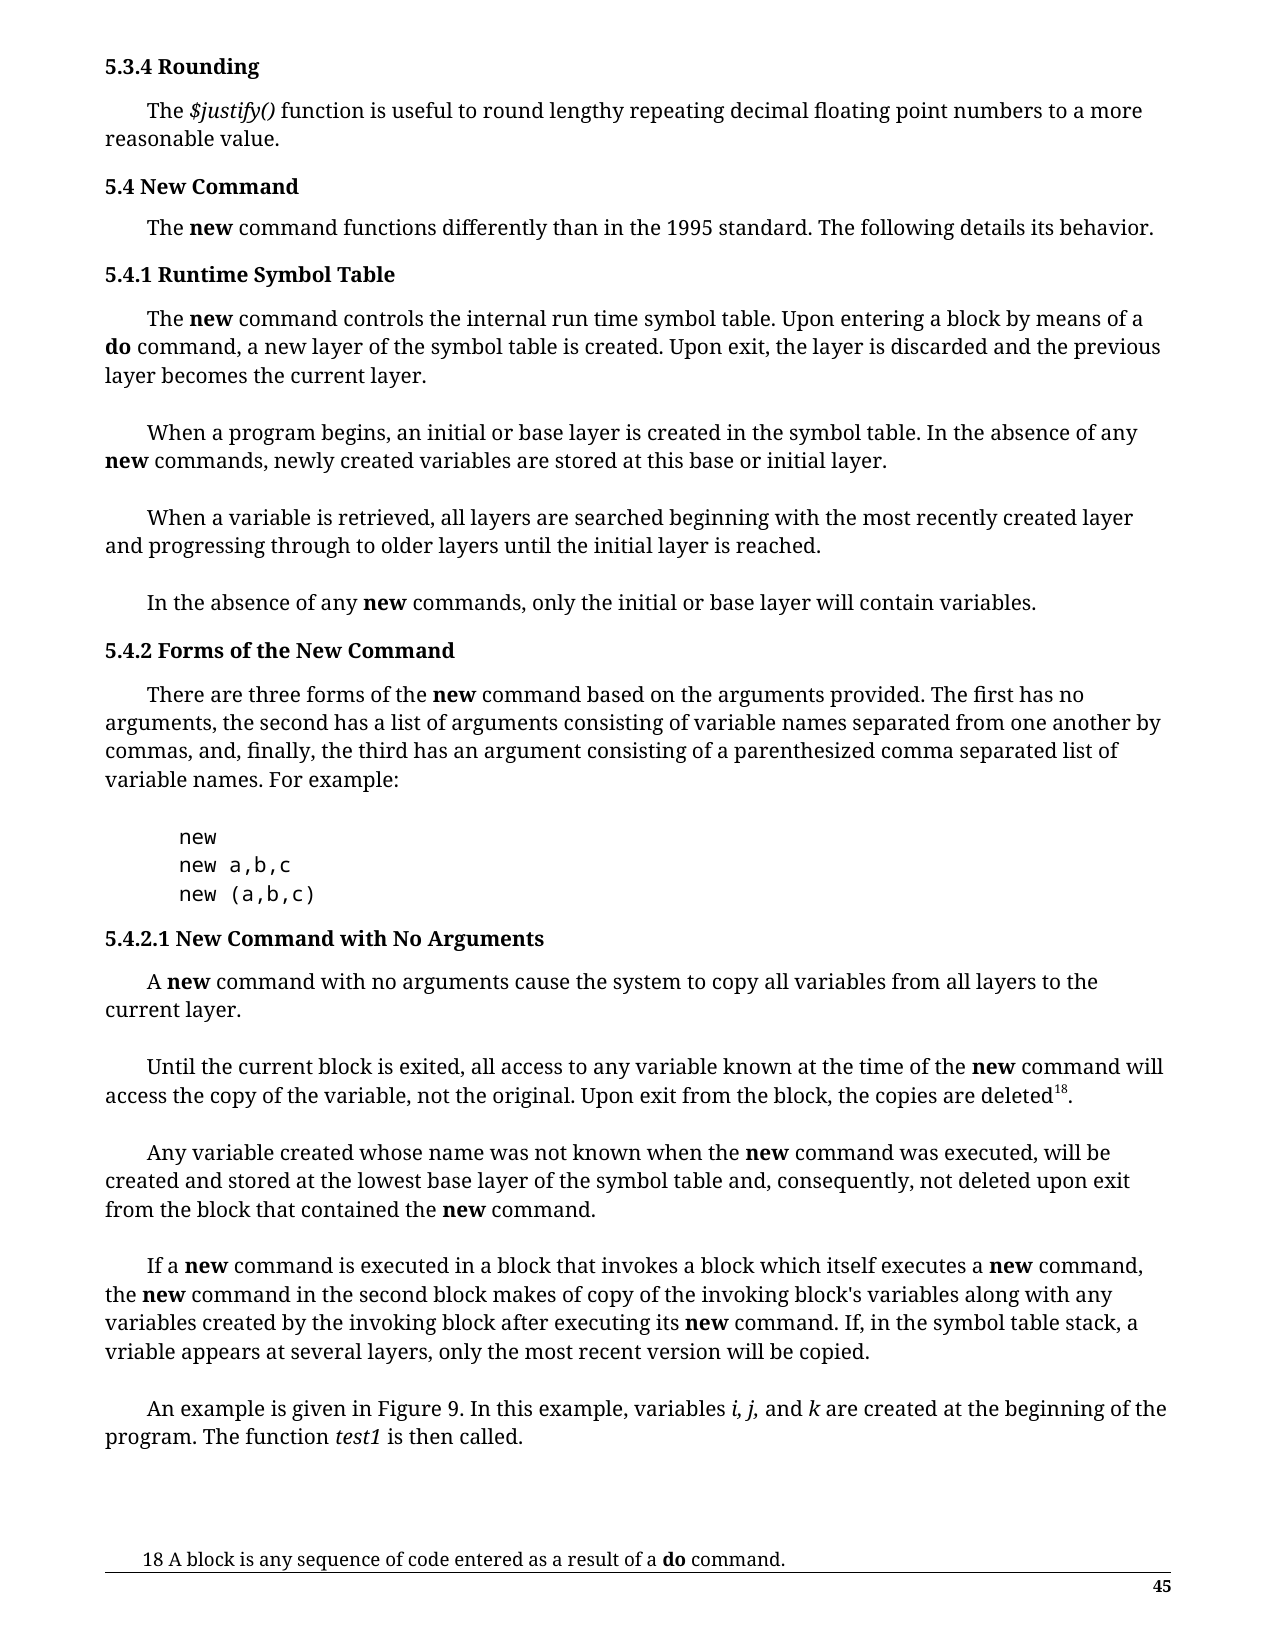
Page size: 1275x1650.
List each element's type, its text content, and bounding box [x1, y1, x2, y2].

subtitle New Command with No Arguments [105, 924, 1186, 952]
text new a,b,c [105, 850, 1186, 879]
subtitle Runtime Symbol Table [105, 261, 1186, 289]
text Any variable created whose name was not known when the new command was executed, will be created and stored at the lowest base layer of the symbol table and, consequently, not deleted upon exit from the block that contained the new command. [105, 1138, 1171, 1223]
text In the absence of any new commands, only the initial or base layer will contain variables. [105, 588, 1171, 617]
text Until the current block is exited, all access to any variable known at the time of the new command will access the copy of the variable, not the original. Upon exit from the block, the copies are deleted. [105, 1052, 1171, 1109]
text There are three forms of the new command based on the arguments provided. The first has no arguments, the second has a list of arguments consisting of variable names separated from one another by commas, and, finally, the third has an argument consisting of a parenthesized comma separated list of variable names. For example: [105, 680, 1171, 793]
text The new command controls the internal run time symbol table. Upon entering a block by means of a do command, a new layer of the symbol table is created. Upon exit, the layer is discarded and the previous layer becomes the current layer. [105, 304, 1171, 389]
subtitle Rounding [105, 52, 1186, 81]
text The new command functions differently than in the 1995 standard. The following details its behavior. [105, 213, 1171, 241]
text A block is any sequence of code entered as a result of a do command. [105, 1546, 1171, 1572]
text The $justify() function is useful to round lengthy repeating decimal floating point numbers to a more reasonable value. [105, 96, 1171, 153]
text An example is given in Figure 9. In this example, variables i, j, and k are created at the beginning of the program. The function test1 is then called. [105, 1394, 1171, 1451]
text new [105, 822, 1186, 850]
text new (a,b,c) [105, 879, 1186, 907]
text When a program begins, an initial or base layer is created in the symbol table. In the absence of any new commands, newly created variables are stored at this base or initial layer. [105, 418, 1171, 475]
subtitle Forms of the New Command [105, 636, 1186, 665]
text A new command with no arguments cause the system to copy all variables from all layers to the current layer. [105, 967, 1171, 1024]
text When a variable is retrieved, all layers are searched beginning with the most recently created layer and progressing through to older layers until the initial layer is reached. [105, 503, 1171, 560]
subtitle New Command [105, 172, 1186, 201]
text If a new command is executed in a block that invokes a block which itself executes a new command, the new command in the second block makes of copy of the invoking block's variables along with any variables created by the invoking block after executing its new command. If, in the symbol table stack, a vriable appears at several layers, only the most recent version will be copied. [105, 1252, 1171, 1365]
